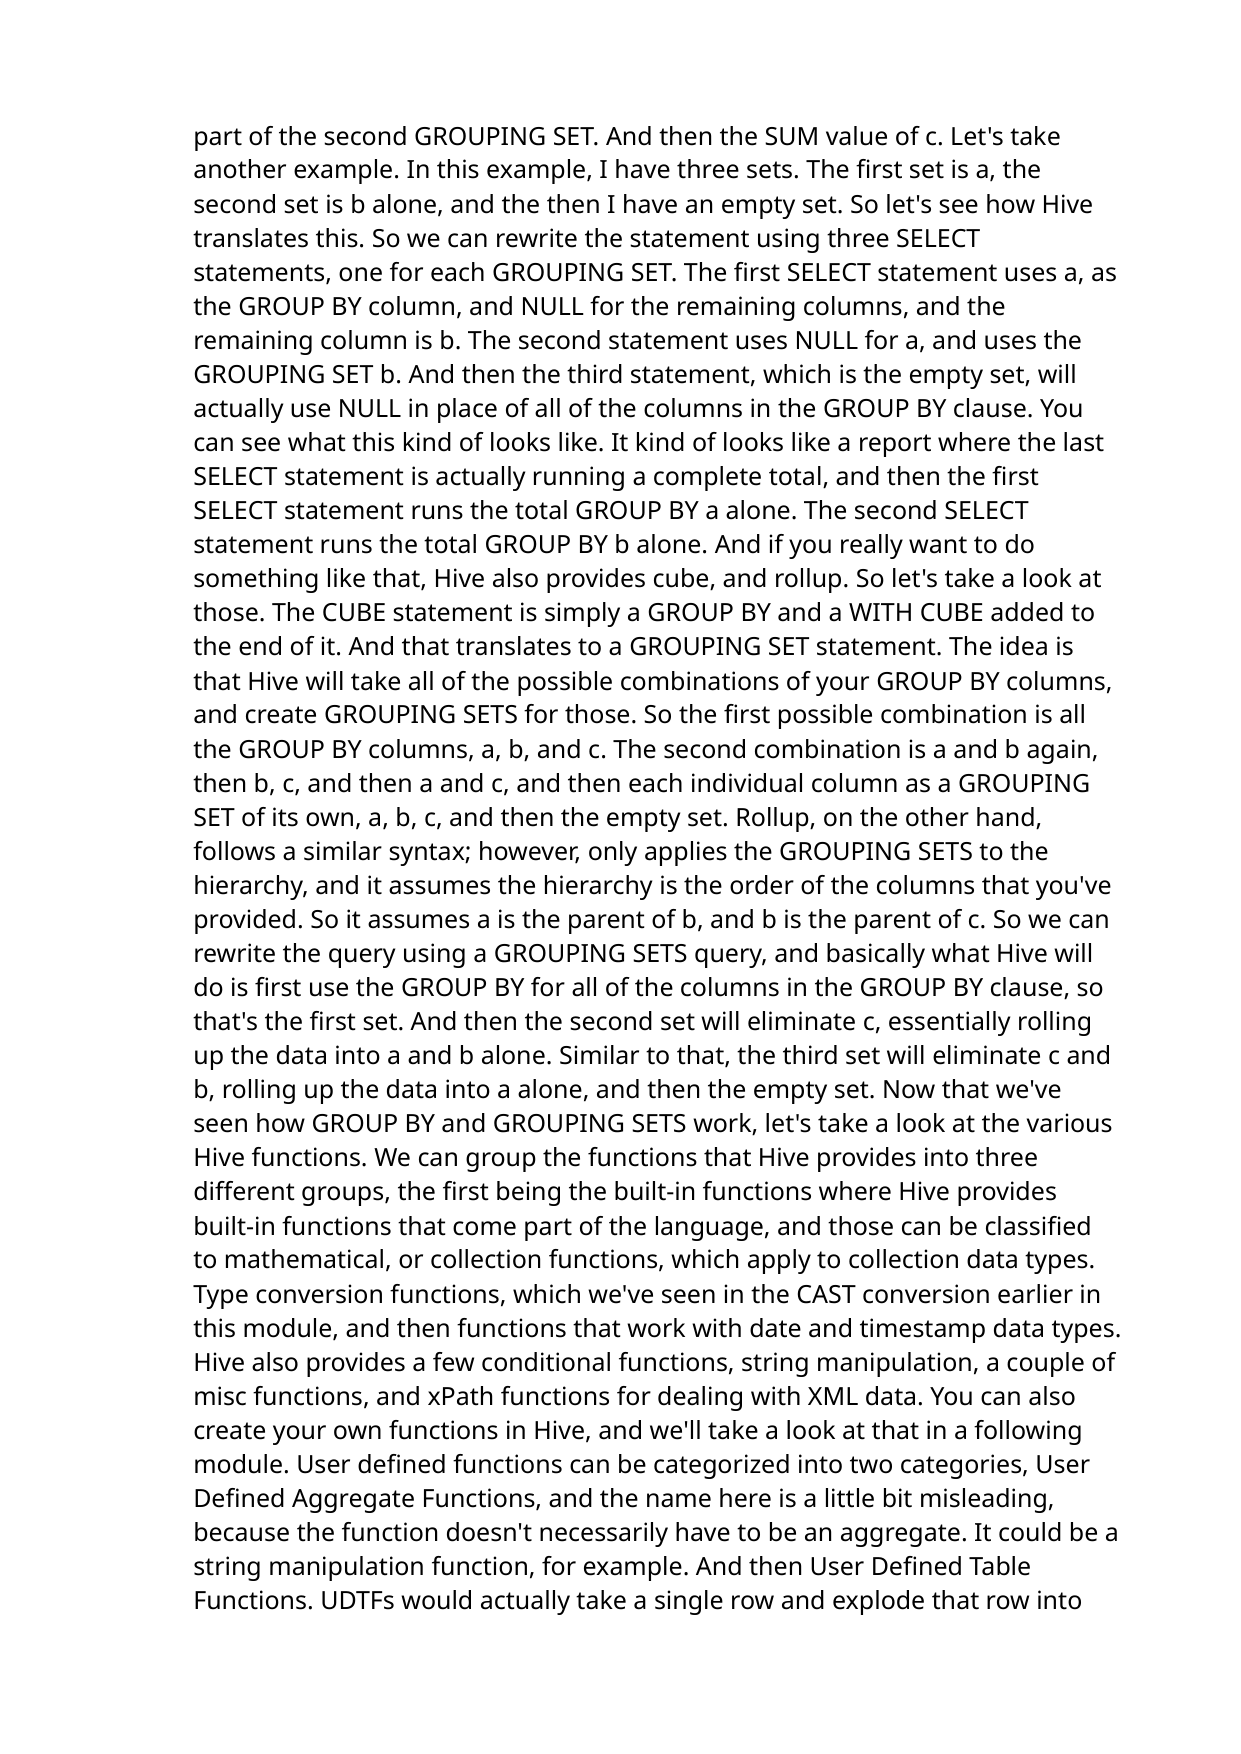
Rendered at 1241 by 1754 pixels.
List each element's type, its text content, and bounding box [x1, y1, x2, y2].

list part of the second GROUPING SET. And then the SUM value of c. Let's take another example. In this example, I have three sets. The first set is a, the second set is b alone, and the then I have an empty set. So let's see how Hive translates this. So we can rewrite the statement using three SELECT statements, one for each GROUPING SET. The first SELECT statement uses a, as the GROUP BY column, and NULL for the remaining columns, and the remaining column is b. The second statement uses NULL for a, and uses the GROUPING SET b. And then the third statement, which is the empty set, will actually use NULL in place of all of the columns in the GROUP BY clause. You can see what this kind of looks like. It kind of looks like a report where the last SELECT statement is actually running a complete total, and then the first SELECT statement runs the total GROUP BY a alone. The second SELECT statement runs the total GROUP BY b alone. And if you really want to do something like that, Hive also provides cube, and rollup. So let's take a look at those. The CUBE statement is simply a GROUP BY and a WITH CUBE added to the end of it. And that translates to a GROUPING SET statement. The idea is that Hive will take all of the possible combinations of your GROUP BY columns, and create GROUPING SETS for those. So the first possible combination is all the GROUP BY columns, a, b, and c. The second combination is a and b again, then b, c, and then a and c, and then each individual column as a GROUPING SET of its own, a, b, c, and then the empty set. Rollup, on the other hand, follows a similar syntax; however, only applies the GROUPING SETS to the hierarchy, and it assumes the hierarchy is the order of the columns that you've provided. So it assumes a is the parent of b, and b is the parent of c. So we can rewrite the query using a GROUPING SETS query, and basically what Hive will do is first use the GROUP BY for all of the columns in the GROUP BY clause, so that's the first set. And then the second set will eliminate c, essentially rolling up the data into a and b alone. Similar to that, the third set will eliminate c and b, rolling up the data into a alone, and then the empty set. Now that we've seen how GROUP BY and GROUPING SETS work, let's take a look at the various Hive functions. We can group the functions that Hive provides into three different groups, the first being the built-in functions where Hive provides built-in functions that come part of the language, and those can be classified to mathematical, or collection functions, which apply to collection data types. Type conversion functions, which we've seen in the CAST conversion earlier in this module, and then functions that work with date and timestamp data types. Hive also provides a few conditional functions, string manipulation, a couple of misc functions, and xPath functions for dealing with XML data. You can also create your own functions in Hive, and we'll take a look at that in a following module. User defined functions can be categorized into two categories, User Defined Aggregate Functions, and the name here is a little bit misleading, because the function doesn't necessarily have to be an aggregate. It could be a string manipulation function, for example. And then User Defined Table Functions. UDTFs would actually take a single row and explode that row into [156, 118, 1122, 1617]
